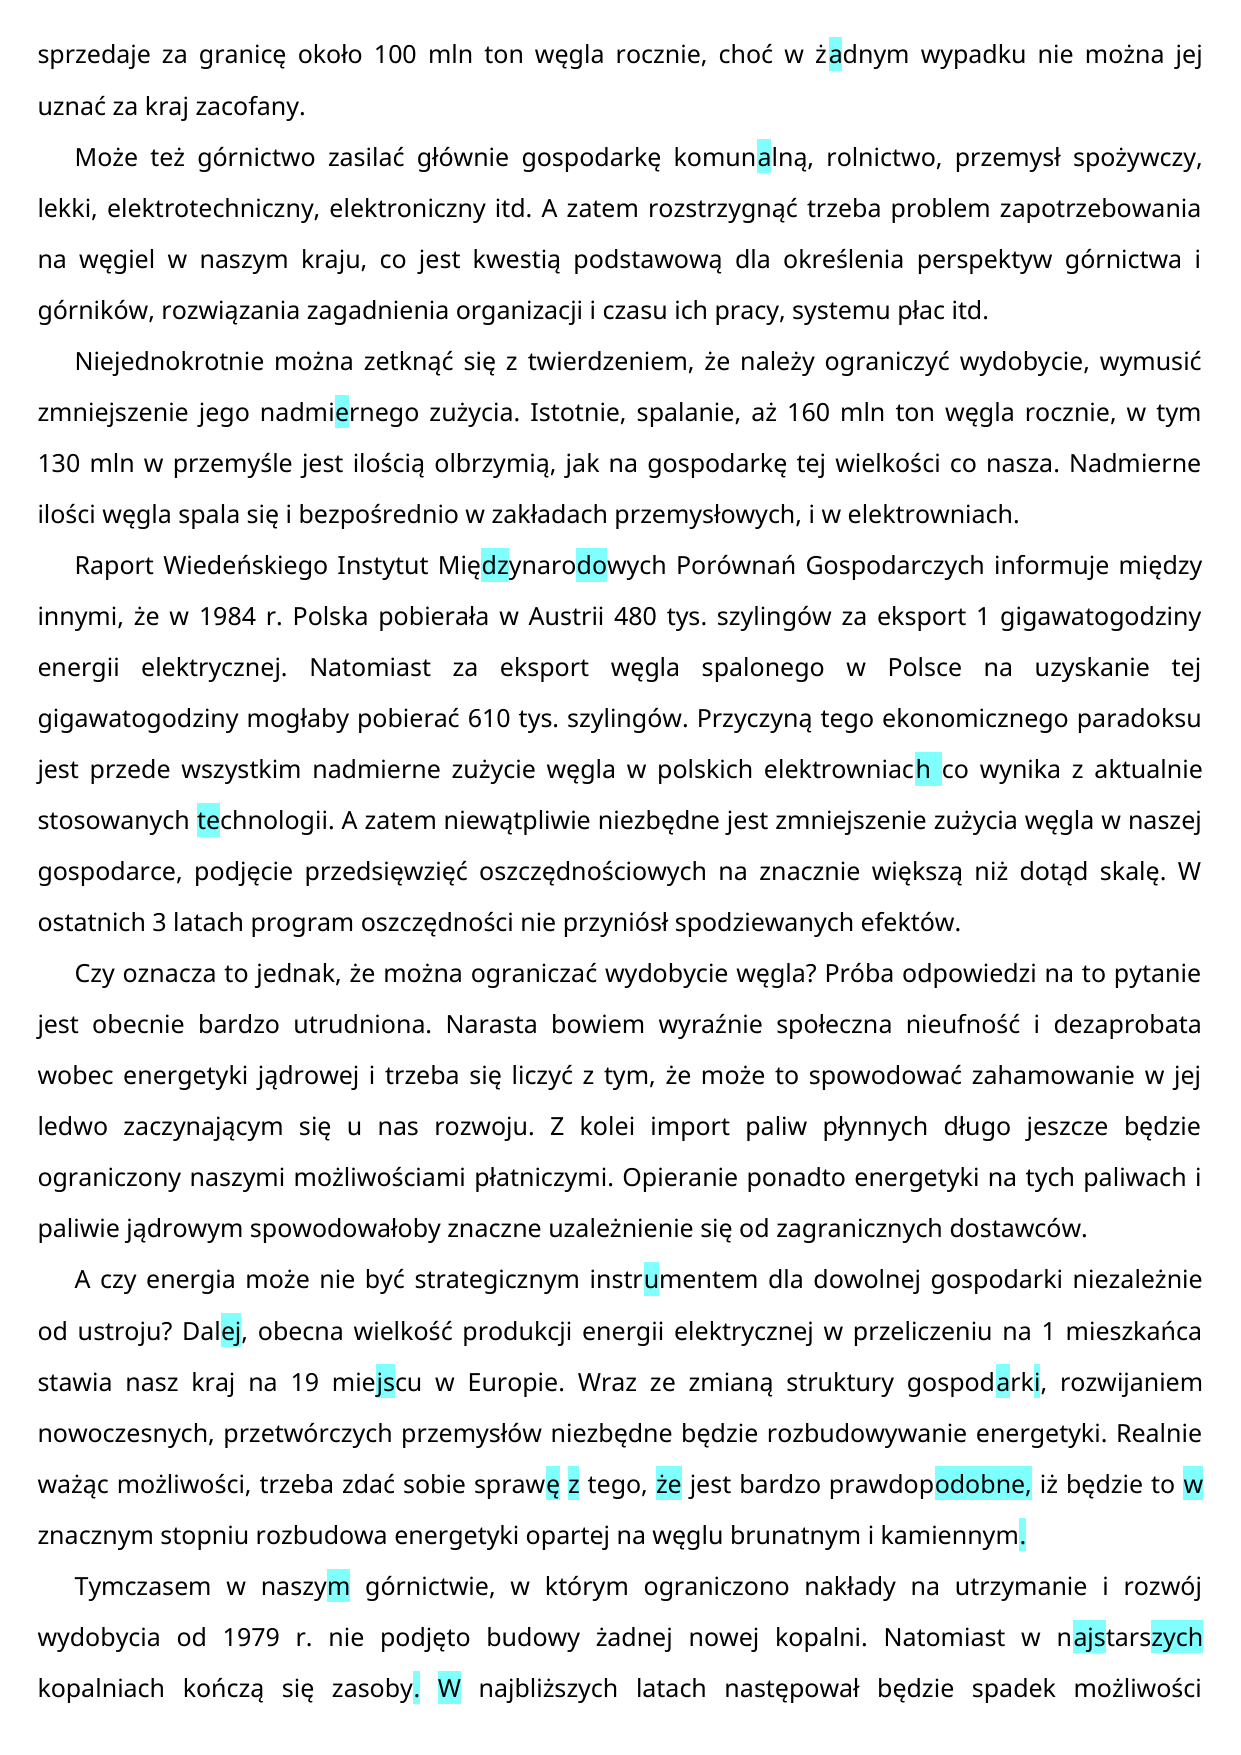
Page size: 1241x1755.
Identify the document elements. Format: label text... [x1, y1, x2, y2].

text A czy energia może nie być strategicznym instrumentem dla dowolnej gospodarki niezależnie od ustroju? Dalej, obecna wielkość produkcji energii elektrycznej w przeliczeniu na 1 mieszkańca stawia nasz kraj na 19 miejscu w Europie. Wraz ze zmianą struktury gospodarki, rozwijaniem nowoczesnych, przetwórczych przemysłów niezbędne będzie rozbudowywanie energetyki. Realnie ważąc możliwości, trzeba zdać sobie sprawę z tego, że jest bardzo prawdopodobne, iż będzie to w znacznym stopniu rozbudowa energetyki opartej na węglu brunatnym i kamiennym. [37, 1262, 1203, 1551]
text Może też górnictwo zasilać głównie gospodarkę komunalną, rolnictwo, przemysł spożywczy, lekki, elektrotechniczny, elektroniczny itd. A zatem rozstrzygnąć trzeba problem zapotrzebowania na węgiel w naszym kraju, co jest kwestią podstawową dla określenia perspektyw górnictwa i górników, rozwiązania zagadnienia organizacji i czasu ich pracy, systemu płac itd. [37, 139, 1203, 326]
text Niejednokrotnie można zetknąć się z twierdzeniem, że należy ograniczyć wydobycie, wymusić zmniejszenie jego nadmiernego zużycia. Istotnie, spalanie, aż 160 mln ton węgla rocznie, w tym 130 mln w przemyśle jest ilością olbrzymią, jak na gospodarkę tej wielkości co nasza. Nadmierne ilości węgla spala się i bezpośrednio w zakładach przemysłowych, i w elektrowniach. [37, 343, 1203, 531]
text Tymczasem w naszym górnictwie, w którym ograniczono nakłady na utrzymanie i rozwój wydobycia od 1979 r. nie podjęto budowy żadnej nowej kopalni. Natomiast w najstarszych kopalniach kończą się zasoby. W najbliższych latach następował będzie spadek możliwości [37, 1568, 1203, 1704]
text sprzedaje za granicę około 100 mln ton węgla rocznie, choć w żadnym wypadku nie można jej uznać za kraj zacofany. [37, 37, 1203, 122]
text Czy oznacza to jednak, że można ograniczać wydobycie węgla? Próba odpowiedzi na to pytanie jest obecnie bardzo utrudniona. Narasta bowiem wyraźnie społeczna nieufność i dezaprobata wobec energetyki jądrowej i trzeba się liczyć z tym, że może to spowodować zahamowanie w jej ledwo zaczynającym się u nas rozwoju. Z kolei import paliw płynnych długo jeszcze będzie ograniczony naszymi możliwościami płatniczymi. Opieranie ponadto energetyki na tych paliwach i paliwie jądrowym spowodowałoby znaczne uzależnienie się od zagranicznych dostawców. [37, 956, 1203, 1245]
text Raport Wiedeńskiego Instytut Międzynarodowych Porównań Gospodarczych informuje między innymi, że w 1984 r. Polska pobierała w Austrii 480 tys. szylingów za eksport 1 gigawatogodziny energii elektrycznej. Natomiast za eksport węgla spalonego w Polsce na uzyskanie tej gigawatogodziny mogłaby pobierać 610 tys. szylingów. Przyczyną tego ekonomicznego paradoksu jest przede wszystkim nadmierne zużycie węgla w polskich elektrowniach co wynika z aktualnie stosowanych technologii. A zatem niewątpliwie niezbędne jest zmniejszenie zużycia węgla w naszej gospodarce, podjęcie przedsięwzięć oszczędnościowych na znacznie większą niż dotąd skalę. W ostatnich 3 latach program oszczędności nie przyniósł spodziewanych efektów. [37, 548, 1203, 939]
